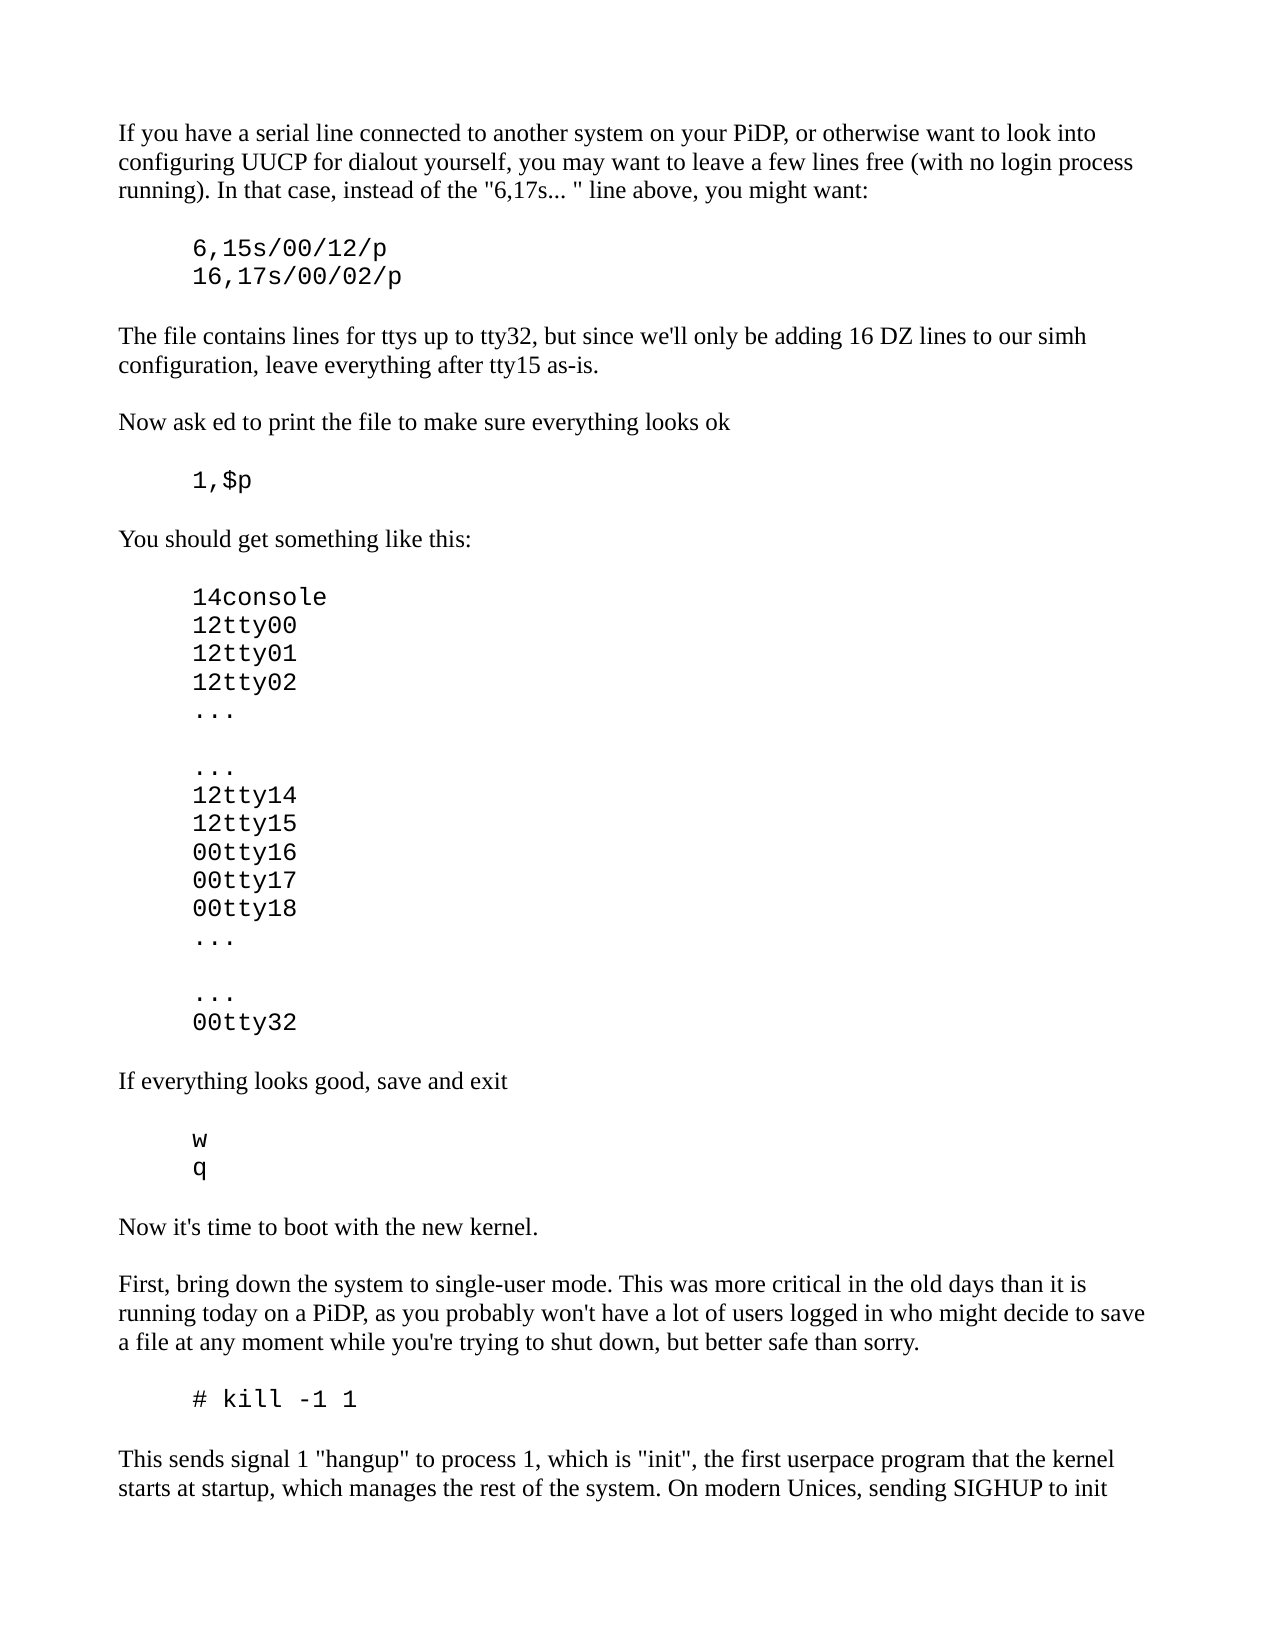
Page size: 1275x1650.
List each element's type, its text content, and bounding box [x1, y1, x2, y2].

text w [118, 1124, 1157, 1155]
text If you have a serial line connected to another system on your PiDP, or otherwise want to look into configuring UUCP for dialout yourself, you may want to leave a few lines free (with no login process running). In that case, instead of the "6,17s... " line above, you might want: [118, 118, 1157, 204]
text The file contains lines for ttys up to tty32, but since we'll only be adding 16 DZ lines to our simh configuration, leave everything after tty15 as-is. [118, 321, 1157, 378]
text If everything looks good, save and exit [118, 1066, 1157, 1095]
text ... [118, 924, 1157, 953]
text Now it's time to boot with the new kernel. [118, 1212, 1157, 1241]
text 14console [118, 582, 1157, 613]
text 16,17s/00/02/p [118, 264, 1157, 292]
text 1,$p [118, 465, 1157, 496]
text q [118, 1155, 1157, 1183]
text 6,15s/00/12/p [118, 233, 1157, 264]
text 12tty14 [118, 783, 1157, 811]
text 00tty16 [118, 839, 1157, 868]
text ... [118, 698, 1157, 726]
text # kill -1 1 [118, 1384, 1157, 1415]
text 00tty17 [118, 868, 1157, 896]
text First, bring down the system to single-user mode. This was more critical in the old days than it is running today on a PiDP, as you probably won't have a lot of users logged in who might decide to save a file at any moment while you're trying to shut down, but better safe than sorry. [118, 1269, 1157, 1356]
text 00tty32 [118, 1009, 1157, 1038]
text 12tty00 [118, 613, 1157, 641]
text Now ask ed to print the file to make sure everything looks ok [118, 407, 1157, 436]
text You should get something like this: [118, 524, 1157, 553]
text ... [118, 981, 1157, 1009]
text 12tty02 [118, 669, 1157, 698]
text This sends signal 1 "hangup" to process 1, which is "init", the first userpace program that the kernel starts at startup, which manages the rest of the system. On modern Unices, sending SIGHUP to init [118, 1444, 1157, 1501]
text 12tty15 [118, 811, 1157, 839]
text 12tty01 [118, 641, 1157, 669]
text ... [118, 754, 1157, 783]
text 00tty18 [118, 896, 1157, 924]
